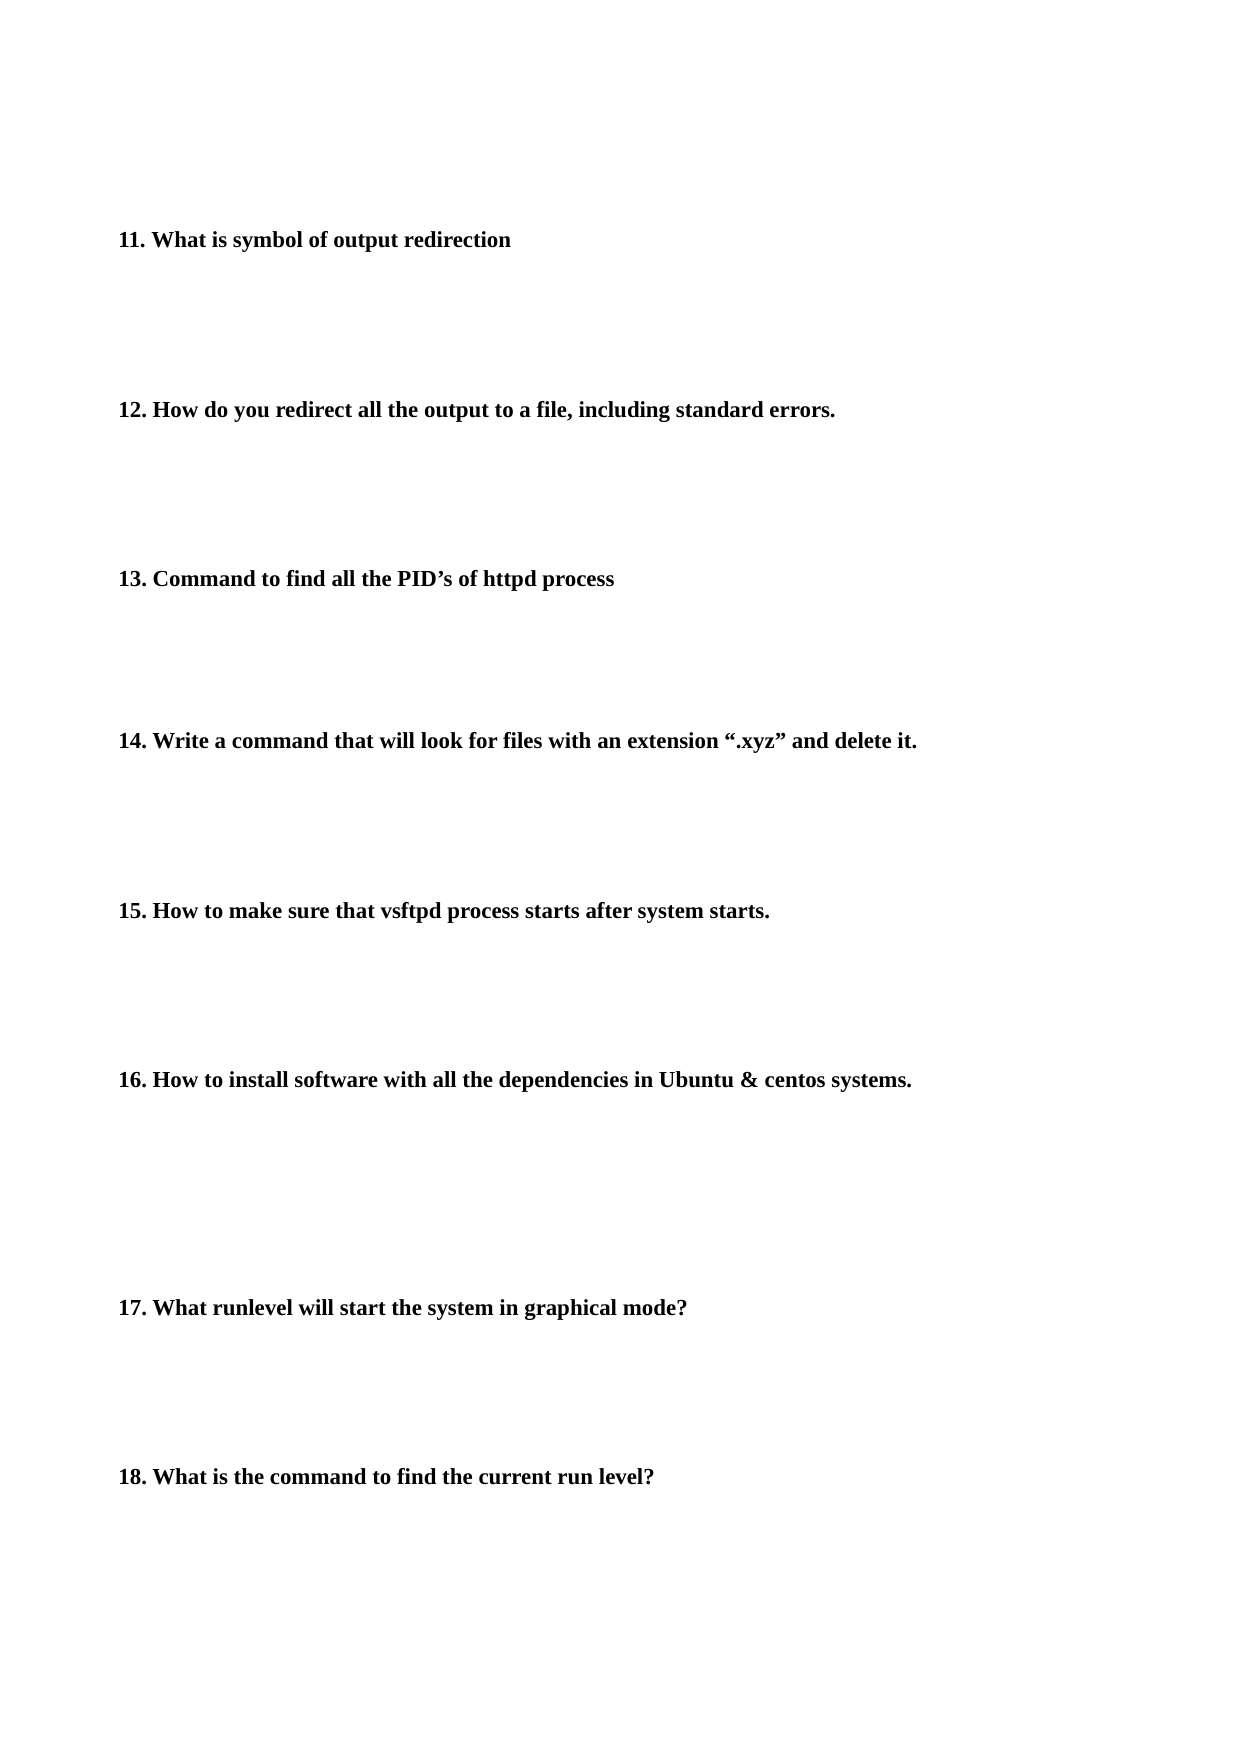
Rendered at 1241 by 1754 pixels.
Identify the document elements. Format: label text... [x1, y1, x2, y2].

text 17. What runlevel will start the system in graphical mode? [118, 1293, 1122, 1320]
text 16. How to install software with all the dependencies in Ubuntu & centos systems. [118, 1066, 1122, 1093]
text 18. What is the command to find the current run level? [118, 1463, 1122, 1489]
text 11. What is symbol of output redirection [118, 226, 1122, 253]
text 15. How to make sure that vsftpd process starts after system starts. [118, 897, 1122, 923]
text 13. Command to find all the PID’s of httpd process [118, 565, 1122, 592]
text 12. How do you redirect all the output to a file, including standard errors. [118, 396, 1122, 422]
text 14. Write a command that will look for files with an extension “.xyz” and delete it. [118, 727, 1122, 754]
